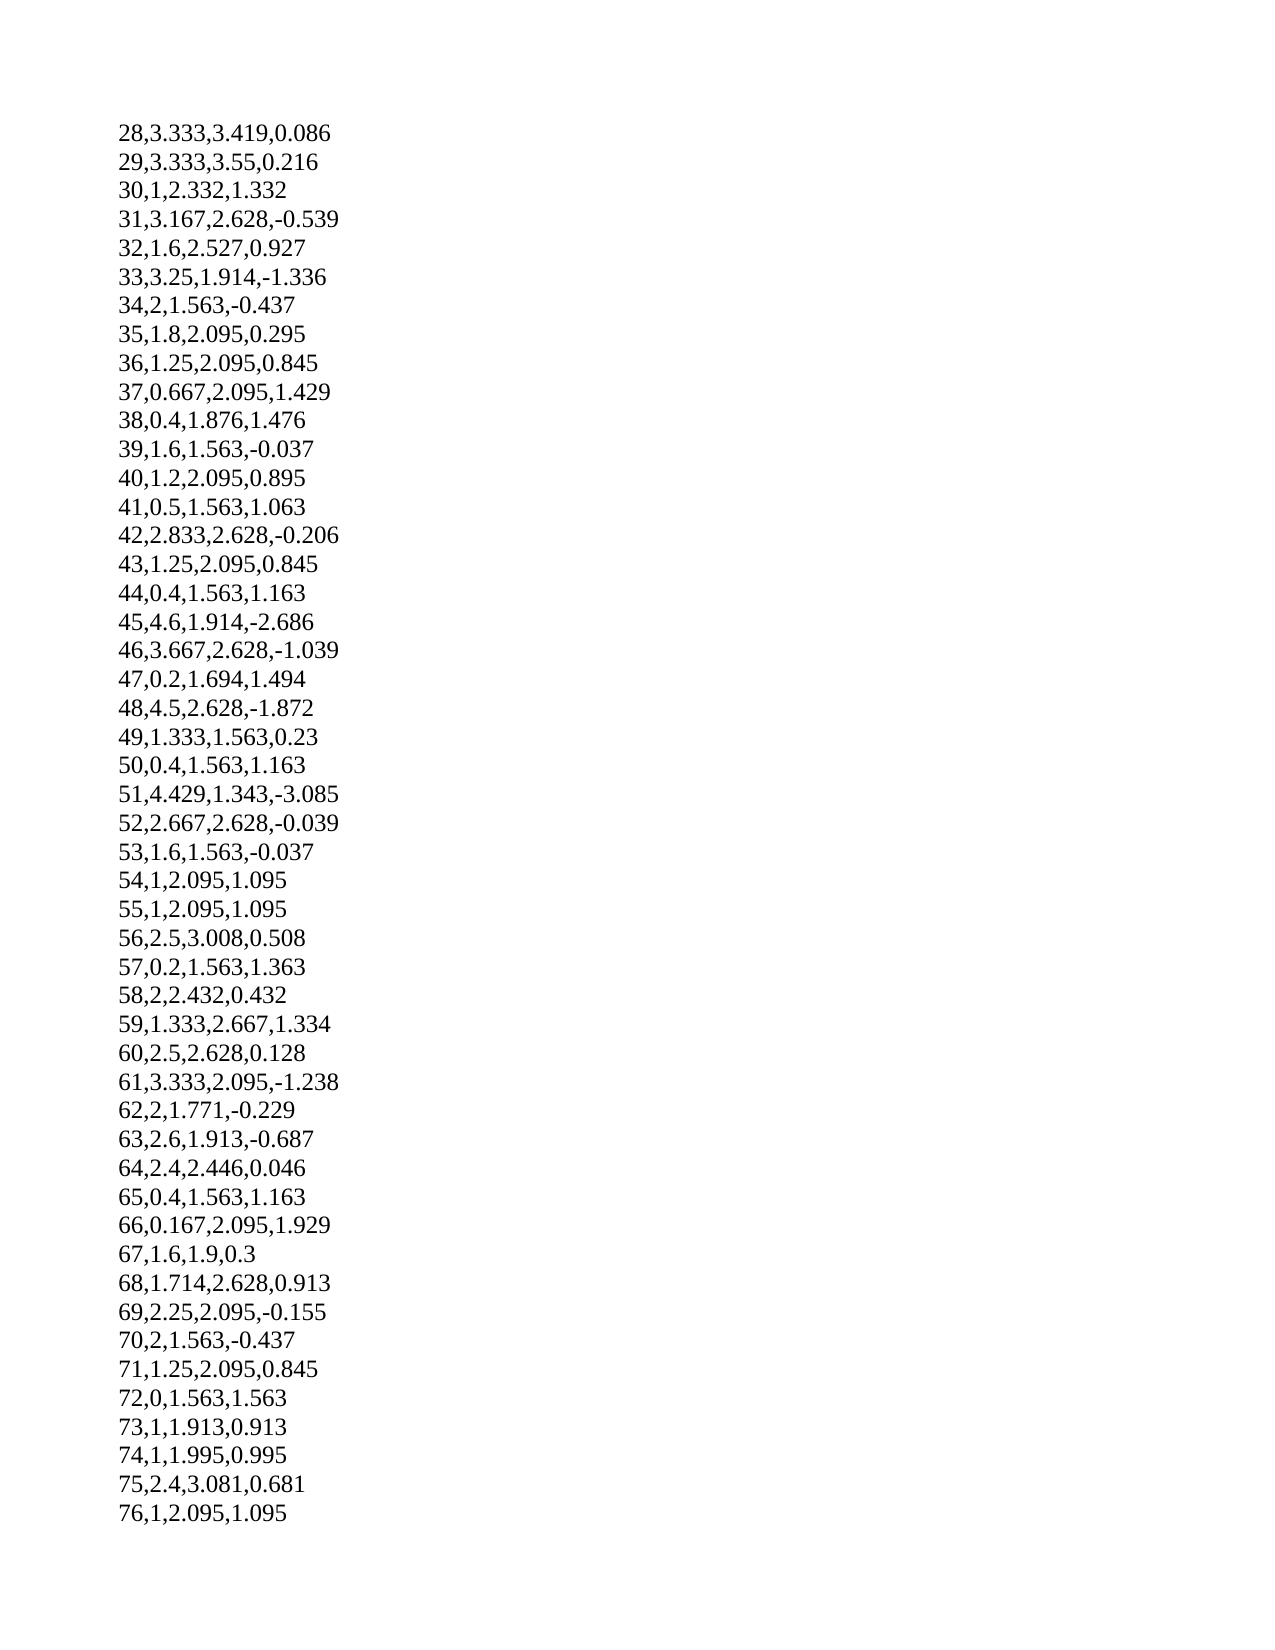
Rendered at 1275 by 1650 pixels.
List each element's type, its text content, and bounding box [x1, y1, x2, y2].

text 31,3.167,2.628,-0.539 [118, 204, 1157, 233]
text 42,2.833,2.628,-0.206 [118, 521, 1157, 549]
text 62,2,1.771,-0.229 [118, 1096, 1157, 1124]
text 72,0,1.563,1.563 [118, 1383, 1157, 1412]
text 30,1,2.332,1.332 [118, 176, 1157, 204]
text 65,0.4,1.563,1.163 [118, 1182, 1157, 1211]
text 40,1.2,2.095,0.895 [118, 463, 1157, 492]
text 63,2.6,1.913,-0.687 [118, 1124, 1157, 1153]
text 51,4.429,1.343,-3.085 [118, 779, 1157, 808]
text 53,1.6,1.563,-0.037 [118, 837, 1157, 866]
text 36,1.25,2.095,0.845 [118, 348, 1157, 377]
text 32,1.6,2.527,0.927 [118, 233, 1157, 262]
text 66,0.167,2.095,1.929 [118, 1211, 1157, 1239]
text 58,2,2.432,0.432 [118, 981, 1157, 1009]
text 50,0.4,1.563,1.163 [118, 751, 1157, 779]
text 33,3.25,1.914,-1.336 [118, 262, 1157, 291]
text 71,1.25,2.095,0.845 [118, 1354, 1157, 1383]
text 49,1.333,1.563,0.23 [118, 722, 1157, 751]
text 35,1.8,2.095,0.295 [118, 319, 1157, 348]
text 55,1,2.095,1.095 [118, 894, 1157, 923]
text 46,3.667,2.628,-1.039 [118, 636, 1157, 664]
text 69,2.25,2.095,-0.155 [118, 1297, 1157, 1326]
text 29,3.333,3.55,0.216 [118, 147, 1157, 176]
text 60,2.5,2.628,0.128 [118, 1038, 1157, 1067]
text 38,0.4,1.876,1.476 [118, 406, 1157, 434]
text 34,2,1.563,-0.437 [118, 291, 1157, 319]
text 75,2.4,3.081,0.681 [118, 1469, 1157, 1498]
text 48,4.5,2.628,-1.872 [118, 693, 1157, 722]
text 61,3.333,2.095,-1.238 [118, 1067, 1157, 1096]
text 64,2.4,2.446,0.046 [118, 1153, 1157, 1182]
text 43,1.25,2.095,0.845 [118, 549, 1157, 578]
text 57,0.2,1.563,1.363 [118, 952, 1157, 981]
text 68,1.714,2.628,0.913 [118, 1268, 1157, 1297]
text 47,0.2,1.694,1.494 [118, 664, 1157, 693]
text 39,1.6,1.563,-0.037 [118, 434, 1157, 463]
text 37,0.667,2.095,1.429 [118, 377, 1157, 406]
text 41,0.5,1.563,1.063 [118, 492, 1157, 521]
text 54,1,2.095,1.095 [118, 866, 1157, 894]
text 52,2.667,2.628,-0.039 [118, 808, 1157, 837]
text 45,4.6,1.914,-2.686 [118, 607, 1157, 636]
text 76,1,2.095,1.095 [118, 1498, 1157, 1527]
text 73,1,1.913,0.913 [118, 1412, 1157, 1441]
text 56,2.5,3.008,0.508 [118, 923, 1157, 952]
text 67,1.6,1.9,0.3 [118, 1239, 1157, 1268]
text 74,1,1.995,0.995 [118, 1441, 1157, 1469]
text 70,2,1.563,-0.437 [118, 1326, 1157, 1354]
text 59,1.333,2.667,1.334 [118, 1009, 1157, 1038]
text 44,0.4,1.563,1.163 [118, 578, 1157, 607]
text 28,3.333,3.419,0.086 [118, 118, 1157, 147]
